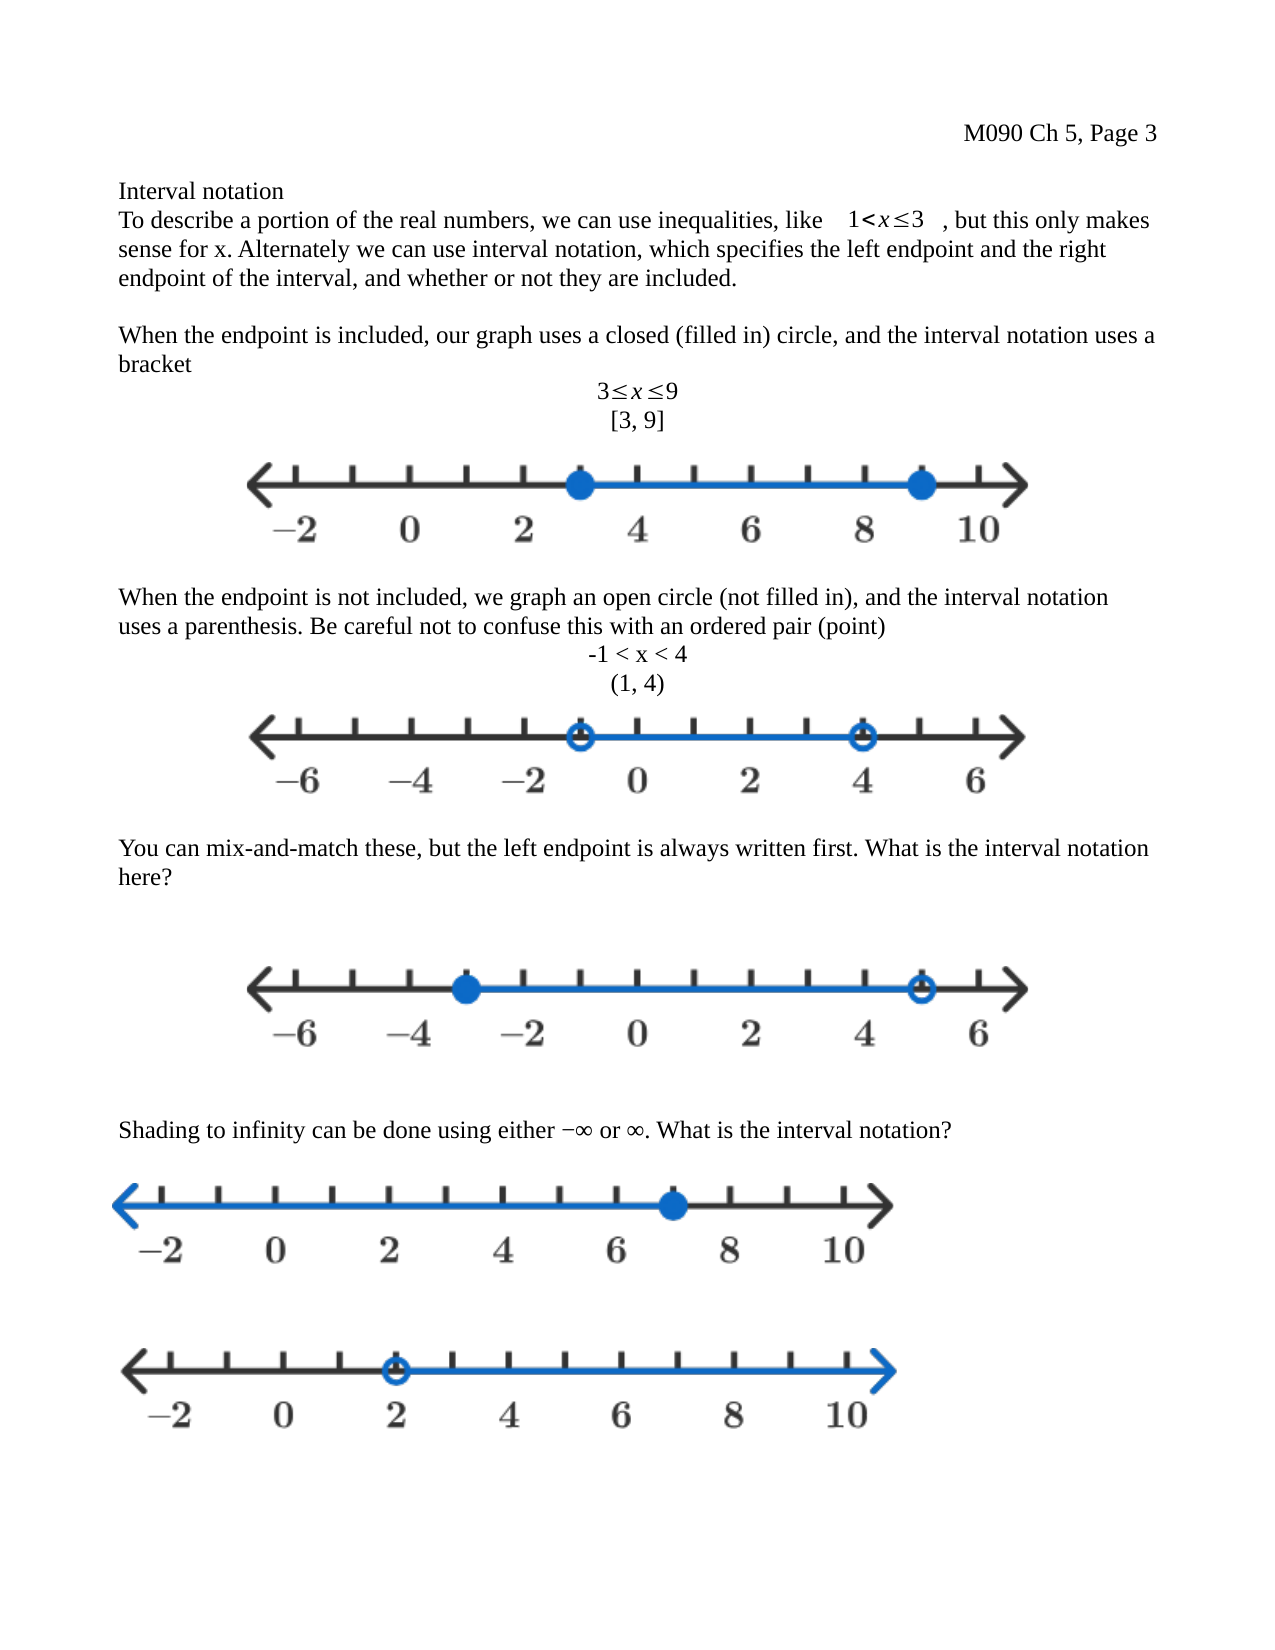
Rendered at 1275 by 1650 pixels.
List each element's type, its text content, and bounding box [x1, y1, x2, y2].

picture [246, 462, 1029, 554]
text -1 < x < 4 [118, 639, 1157, 668]
text To describe a portion of the real numbers, we can use inequalities, like , but this only makes sense for x. Alternately we can use interval notation, which specifies the left endpoint and the right endpoint of the interval, and whether or not they are included. [118, 205, 1157, 291]
text [3, 9] [118, 405, 1157, 434]
picture [246, 966, 1029, 1058]
text Interval notation [118, 176, 1157, 205]
text When the endpoint is included, our graph uses a closed (filled in) circle, and the interval notation uses a bracket [118, 320, 1157, 378]
text (1, 4) [118, 668, 1157, 697]
picture [112, 1183, 894, 1275]
text You can mix-and-match these, but the left endpoint is always written first. What is the interval notation here? [118, 833, 1157, 891]
text When the endpoint is not included, we graph an open circle (not filled in), and the interval notation uses a parenthesis. Be careful not to confuse this with an ordered pair (point) [118, 582, 1157, 639]
text Shading to infinity can be done using either −∞ or ∞. What is the interval notation? [118, 1115, 1157, 1143]
picture [118, 1348, 900, 1440]
picture [246, 714, 1029, 805]
